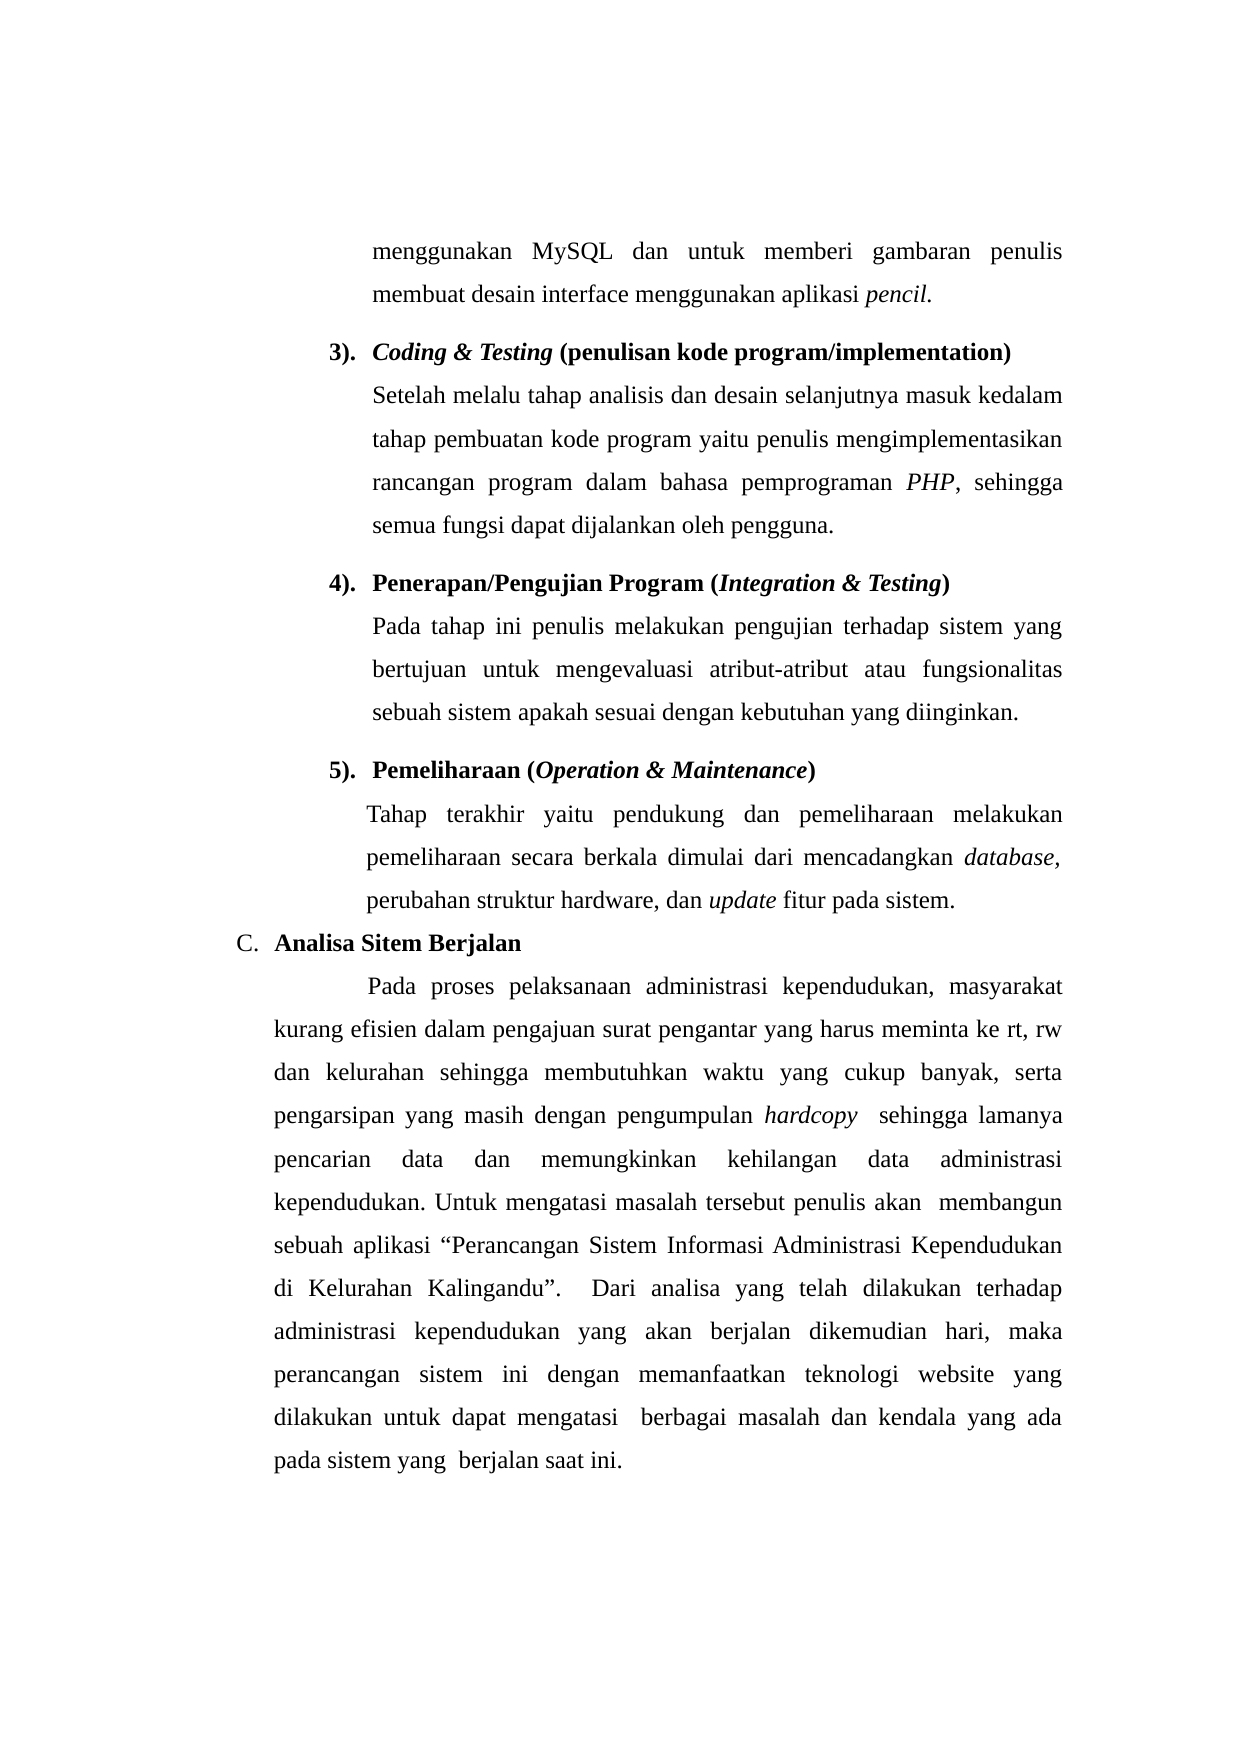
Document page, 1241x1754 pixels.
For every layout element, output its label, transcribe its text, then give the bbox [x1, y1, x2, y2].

text Pada proses pelaksanaan administrasi kependudukan, masyarakat kurang efisien dalam pengajuan surat pengantar yang harus meminta ke rt, rw dan kelurahan sehingga membutuhkan waktu yang cukup banyak, serta pengarsipan yang masih dengan pengumpulan hardcopy sehingga lamanya pencarian data dan memungkinkan kehilangan data administrasi kependudukan. Untuk mengatasi masalah tersebut penulis akan membangun sebuah aplikasi “Perancangan Sistem Informasi Administrasi Kependudukan di Kelurahan Kalingandu”. Dari analisa yang telah dilakukan terhadap administrasi kependudukan yang akan berjalan dikemudian hari, maka perancangan sistem ini dengan memanfaatkan teknologi website yang dilakukan untuk dapat mengatasi berbagai masalah dan kendala yang ada pada sistem yang berjalan saat ini. [274, 971, 1063, 1474]
list Analisa Sitem Berjalan [236, 928, 1063, 957]
list Penerapan/Pengujian Program (Integration & Testing) [329, 568, 1063, 597]
list Setelah melalu tahap analisis dan desain selanjutnya masuk kedalam tahap pembuatan kode program yaitu penulis mengimplementasikan rancangan program dalam bahasa pemprograman PHP, sehingga semua fungsi dapat dijalankan oleh pengguna. [372, 381, 1063, 539]
list Tahap terakhir yaitu pendukung dan pemeliharaan melakukan pemeliharaan secara berkala dimulai dari mencadangkan database, perubahan struktur hardware, dan update fitur pada sistem. [366, 799, 1063, 914]
list menggunakan MySQL dan untuk memberi gambaran penulis membuat desain interface menggunakan aplikasi pencil. [372, 236, 1063, 308]
list Pada tahap ini penulis melakukan pengujian terhadap sistem yang bertujuan untuk mengevaluasi atribut-atribut atau fungsionalitas sebuah sistem apakah sesuai dengan kebutuhan yang diinginkan. [372, 611, 1063, 726]
list Coding & Testing (penulisan kode program/implementation) [329, 337, 1063, 366]
list Pemeliharaan (Operation & Maintenance) [329, 756, 1063, 784]
